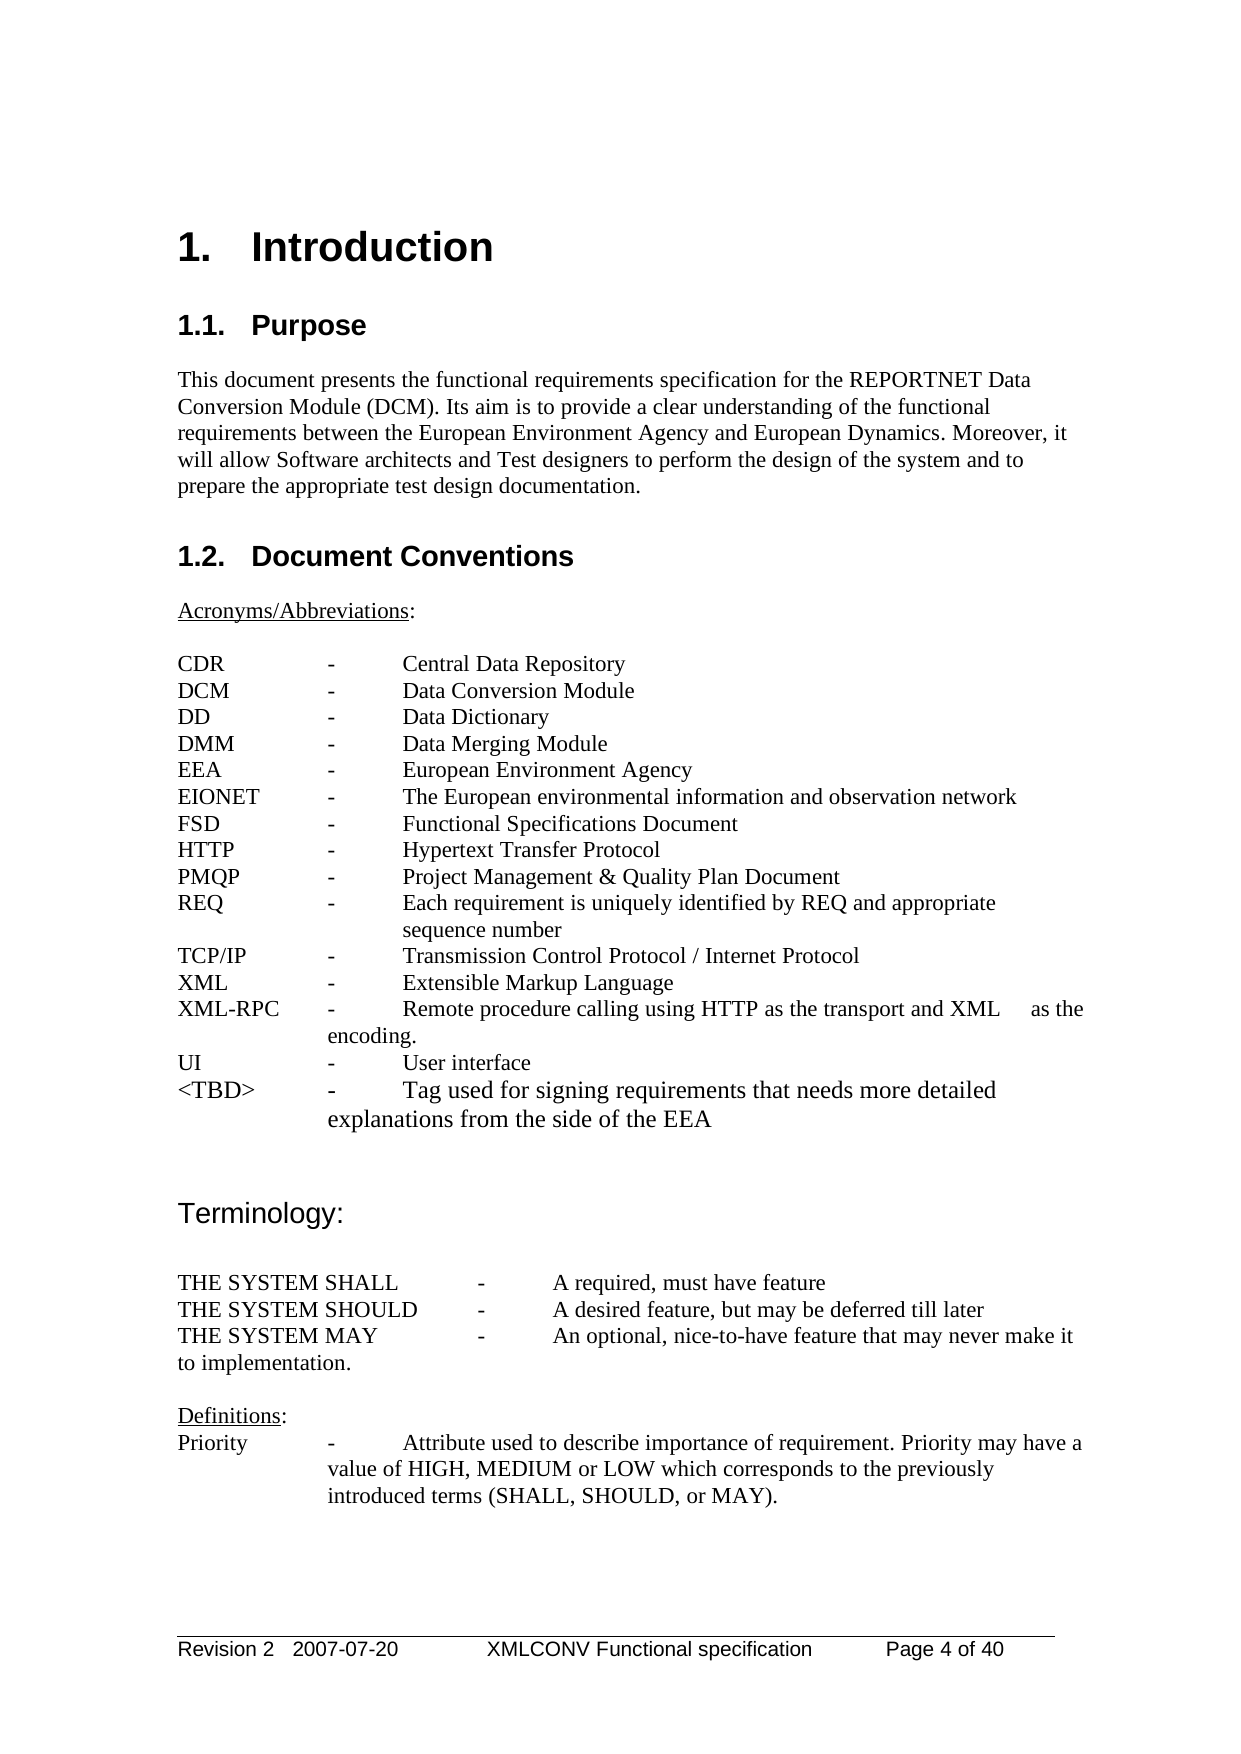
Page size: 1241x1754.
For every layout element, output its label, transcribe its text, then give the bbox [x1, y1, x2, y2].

text FSD - Functional Specifications Document [177, 809, 1092, 836]
subtitle Purpose [177, 308, 1092, 341]
text XML-RPC - Remote procedure calling using HTTP as the transport and XML as the encoding. [177, 995, 1092, 1048]
subtitle Document Conventions [177, 538, 1092, 572]
text DCM - Data Conversion Module [177, 677, 1092, 703]
text EIONET - The European environmental information and observation network [177, 783, 1092, 809]
text THE SYSTEM SHALL - A required, must have feature [177, 1269, 1092, 1296]
text <TBD> - Tag used for signing requirements that needs more detailed explanations from the side of the EEA [177, 1075, 1092, 1133]
text EEA - European Environment Agency [177, 756, 1092, 783]
text HTTP - Hypertext Transfer Protocol [177, 836, 1092, 862]
text UI - User interface [177, 1048, 1092, 1075]
subtitle Terminology: [177, 1196, 1092, 1230]
text TCP/IP - Transmission Control Protocol / Internet Protocol [177, 942, 1092, 969]
text REQ - Each requirement is uniquely identified by REQ and appropriate sequence number [177, 889, 1092, 942]
text DD - Data Dictionary [177, 703, 1092, 730]
text This document presents the functional requirements specification for the REPORTNET Data Conversion Module (DCM). Its aim is to provide a clear understanding of the functional requirements between the European Environment Agency and European Dynamics. Moreover, it will allow Software architects and Test designers to perform the design of the system and to prepare the appropriate test design documentation. [177, 366, 1092, 499]
text Acronyms/Abbreviations: [177, 597, 1092, 623]
text PMQP - Project Management & Quality Plan Document [177, 862, 1092, 889]
text THE SYSTEM MAY - An optional, nice-to-have feature that may never make it to implementation. [177, 1322, 1092, 1375]
text CDR - Central Data Repository [177, 650, 1092, 677]
text Priority - Attribute used to describe importance of requirement. Priority may have a value of HIGH, MEDIUM or LOW which corresponds to the previously introduced terms (SHALL, SHOULD, or MAY). [177, 1428, 1092, 1508]
text DMM - Data Merging Module [177, 730, 1092, 756]
text THE SYSTEM SHOULD - A desired feature, but may be deferred till later [177, 1296, 1092, 1322]
text XML - Extensible Markup Language [177, 969, 1092, 995]
subtitle Introduction [177, 222, 1092, 270]
text Definitions: [177, 1402, 1092, 1428]
